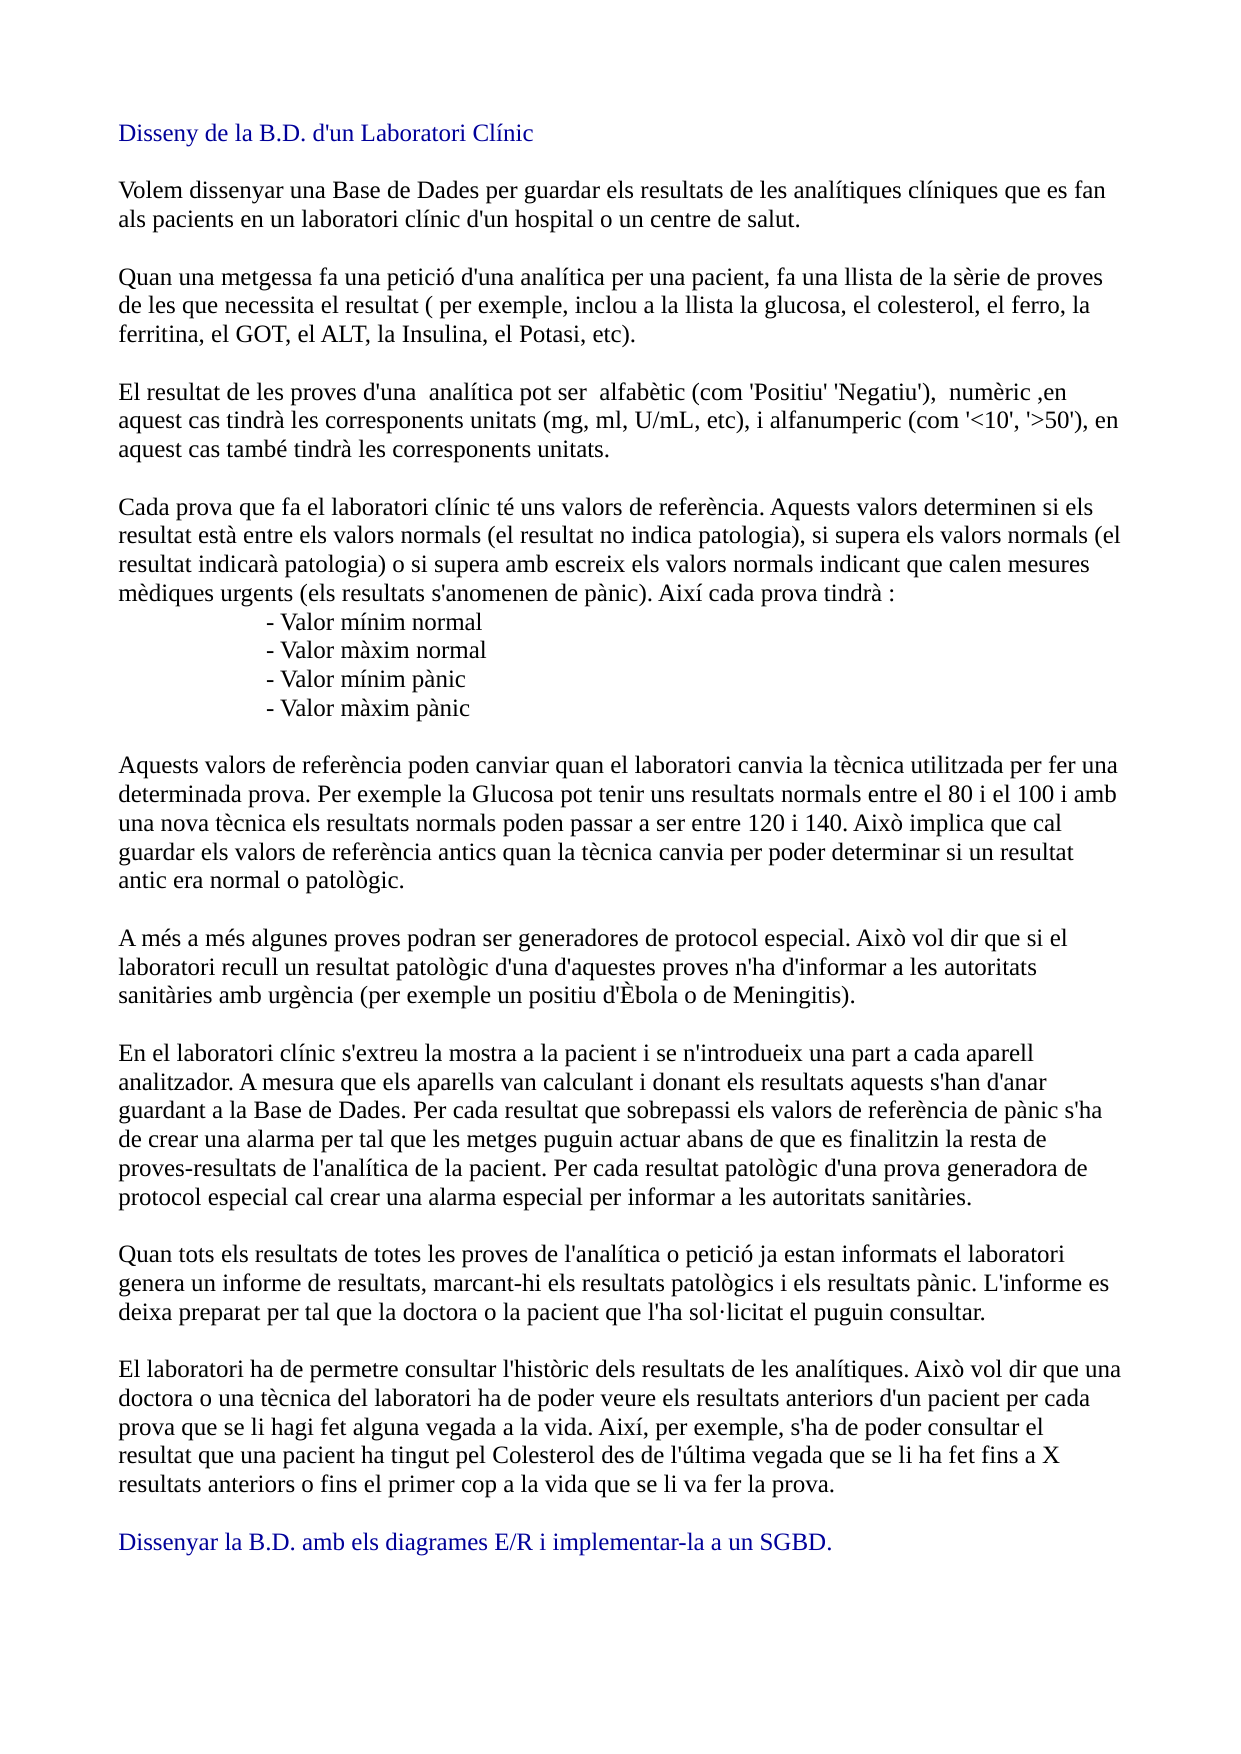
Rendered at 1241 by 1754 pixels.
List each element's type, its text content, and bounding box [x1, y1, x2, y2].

text - Valor màxim normal [266, 636, 1122, 664]
text - Valor mínim pànic [266, 664, 1122, 693]
text Disseny de la B.D. d'un Laboratori Clínic [118, 118, 1122, 147]
text En el laboratori clínic s'extreu la mostra a la pacient i se n'introdueix una part a cada aparell analitzador. A mesura que els aparells van calculant i donant els resultats aquests s'han d'anar guardant a la Base de Dades. Per cada resultat que sobrepassi els valors de referència de pànic s'ha de crear una alarma per tal que les metges puguin actuar abans de que es finalitzin la resta de proves-resultats de l'analítica de la pacient. Per cada resultat patològic d'una prova generadora de protocol especial cal crear una alarma especial per informar a les autoritats sanitàries. [118, 1038, 1122, 1211]
text Volem dissenyar una Base de Dades per guardar els resultats de les analítiques clíniques que es fan als pacients en un laboratori clínic d'un hospital o un centre de salut. [118, 176, 1122, 233]
text El laboratori ha de permetre consultar l'històric dels resultats de les analítiques. Això vol dir que una doctora o una tècnica del laboratori ha de poder veure els resultats anteriors d'un pacient per cada prova que se li hagi fet alguna vegada a la vida. Així, per exemple, s'ha de poder consultar el resultat que una pacient ha tingut pel Colesterol des de l'última vegada que se li ha fet fins a X resultats anteriors o fins el primer cop a la vida que se li va fer la prova. [118, 1354, 1122, 1498]
text Dissenyar la B.D. amb els diagrames E/R i implementar-la a un SGBD. [118, 1527, 1122, 1556]
text Cada prova que fa el laboratori clínic té uns valors de referència. Aquests valors determinen si els resultat està entre els valors normals (el resultat no indica patologia), si supera els valors normals (el resultat indicarà patologia) o si supera amb escreix els valors normals indicant que calen mesures mèdiques urgents (els resultats s'anomenen de pànic). Així cada prova tindrà : [118, 492, 1122, 607]
text - Valor màxim pànic [266, 693, 1122, 722]
text Quan tots els resultats de totes les proves de l'analítica o petició ja estan informats el laboratori genera un informe de resultats, marcant-hi els resultats patològics i els resultats pànic. L'informe es deixa preparat per tal que la doctora o la pacient que l'ha sol·licitat el puguin consultar. [118, 1239, 1122, 1326]
text Aquests valors de referència poden canviar quan el laboratori canvia la tècnica utilitzada per fer una determinada prova. Per exemple la Glucosa pot tenir uns resultats normals entre el 80 i el 100 i amb una nova tècnica els resultats normals poden passar a ser entre 120 i 140. Això implica que cal guardar els valors de referència antics quan la tècnica canvia per poder determinar si un resultat antic era normal o patològic. [118, 751, 1122, 894]
text A més a més algunes proves podran ser generadores de protocol especial. Això vol dir que si el laboratori recull un resultat patològic d'una d'aquestes proves n'ha d'informar a les autoritats sanitàries amb urgència (per exemple un positiu d'Èbola o de Meningitis). [118, 923, 1122, 1009]
text Quan una metgessa fa una petició d'una analítica per una pacient, fa una llista de la sèrie de proves de les que necessita el resultat ( per exemple, inclou a la llista la glucosa, el colesterol, el ferro, la ferritina, el GOT, el ALT, la Insulina, el Potasi, etc). [118, 262, 1122, 348]
text El resultat de les proves d'una analítica pot ser alfabètic (com 'Positiu' 'Negatiu'), numèric ,en aquest cas tindrà les corresponents unitats (mg, ml, U/mL, etc), i alfanumperic (com '<10', '>50'), en aquest cas també tindrà les corresponents unitats. [118, 377, 1122, 463]
text - Valor mínim normal [266, 607, 1122, 636]
